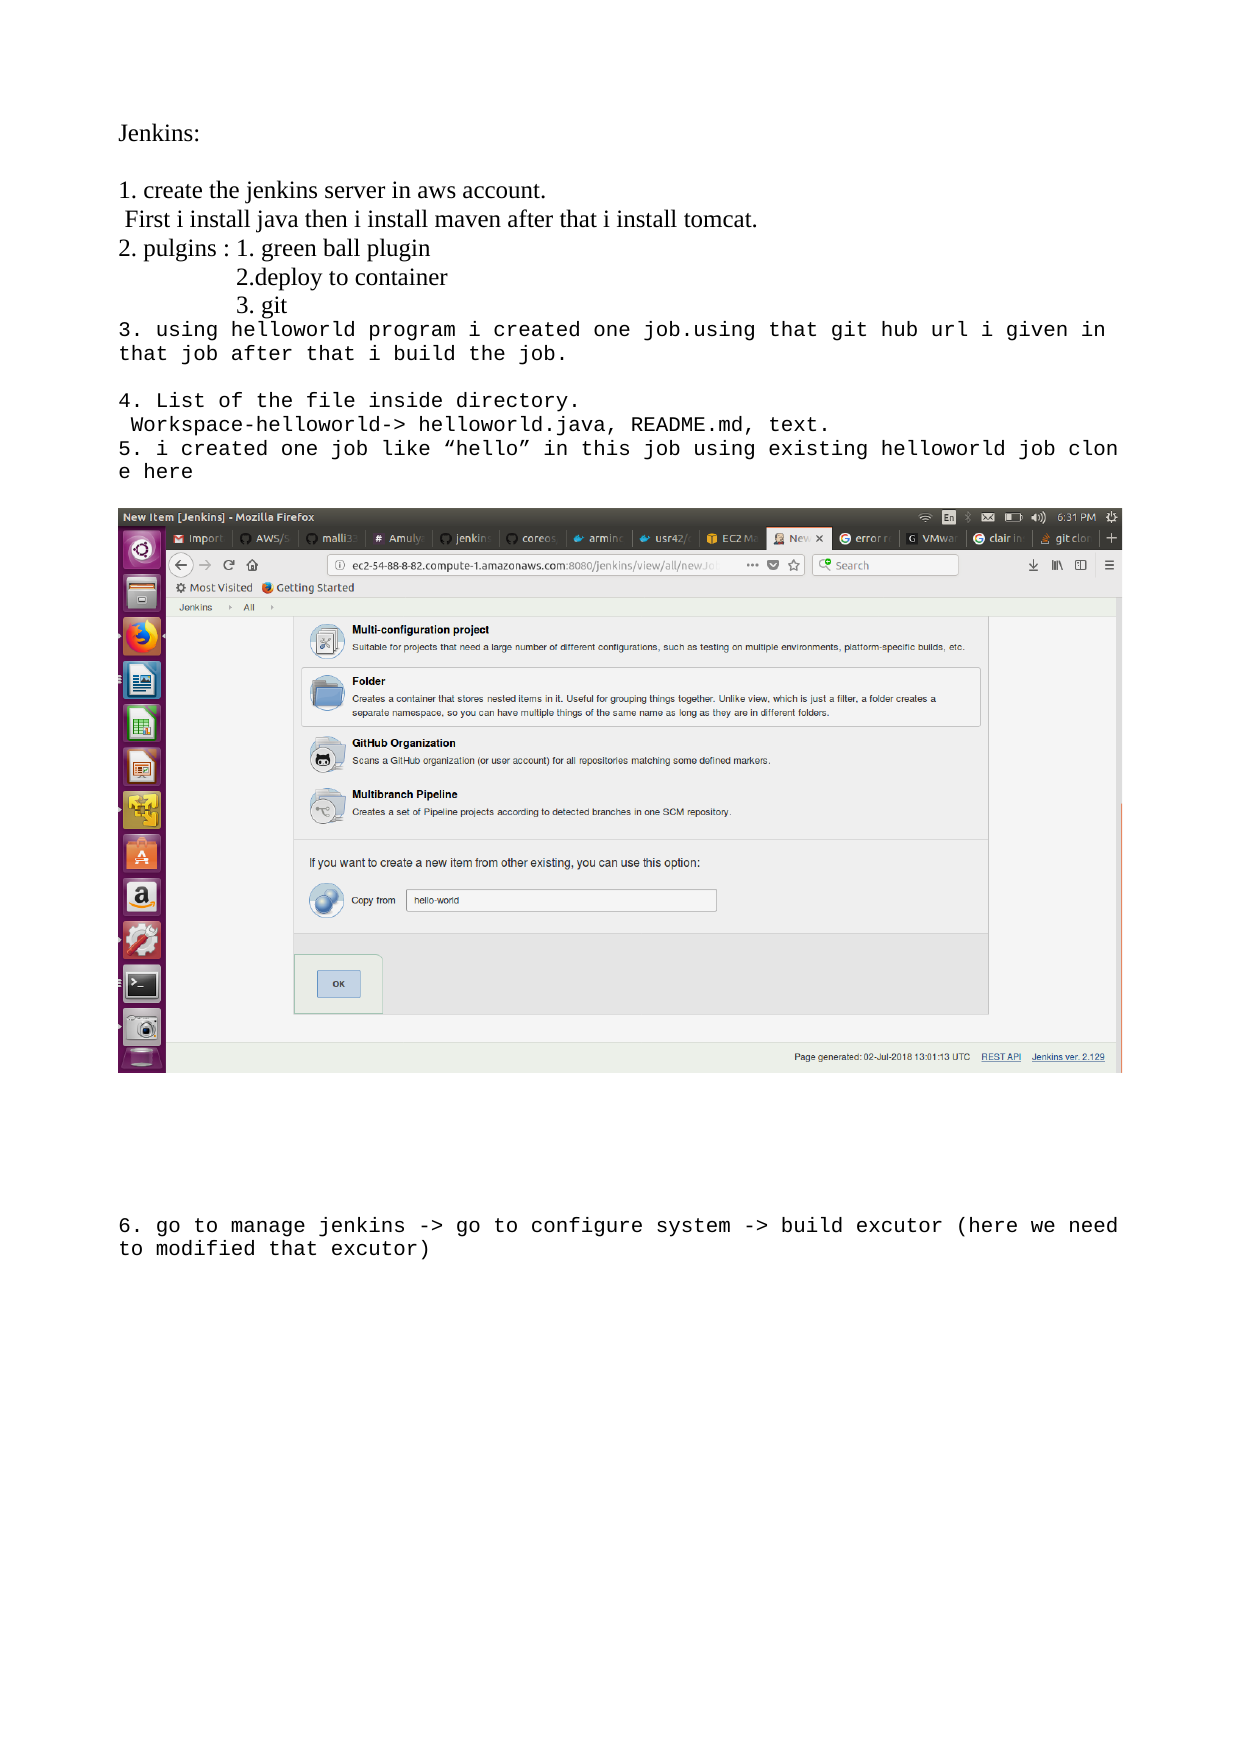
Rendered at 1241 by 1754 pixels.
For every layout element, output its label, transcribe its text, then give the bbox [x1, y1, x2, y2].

text Jenkins: [118, 118, 1122, 147]
text 5. i created one job like “hello” in this job using existing helloworld job clon e here [118, 438, 1122, 485]
picture [118, 508, 1123, 1073]
text 3. using helloworld program i created one job.using that git hub url i given in that job after that i build the job. [118, 319, 1122, 367]
text 2. pulgins : 1. green ball plugin [118, 233, 1122, 262]
text 4. List of the file inside directory. [118, 390, 1122, 414]
text 1. create the jenkins server in aws account. [118, 176, 1122, 204]
text 2.deploy to container [118, 262, 1122, 291]
text First i install java then i install maven after that i install tomcat. [118, 204, 1122, 233]
text Workspace-helloworld-> helloworld.java, README.md, text. [118, 414, 1122, 438]
text 6. go to manage jenkins -> go to configure system -> build excutor (here we need to modified that excutor) [118, 1215, 1122, 1262]
text 3. git [118, 291, 1122, 319]
